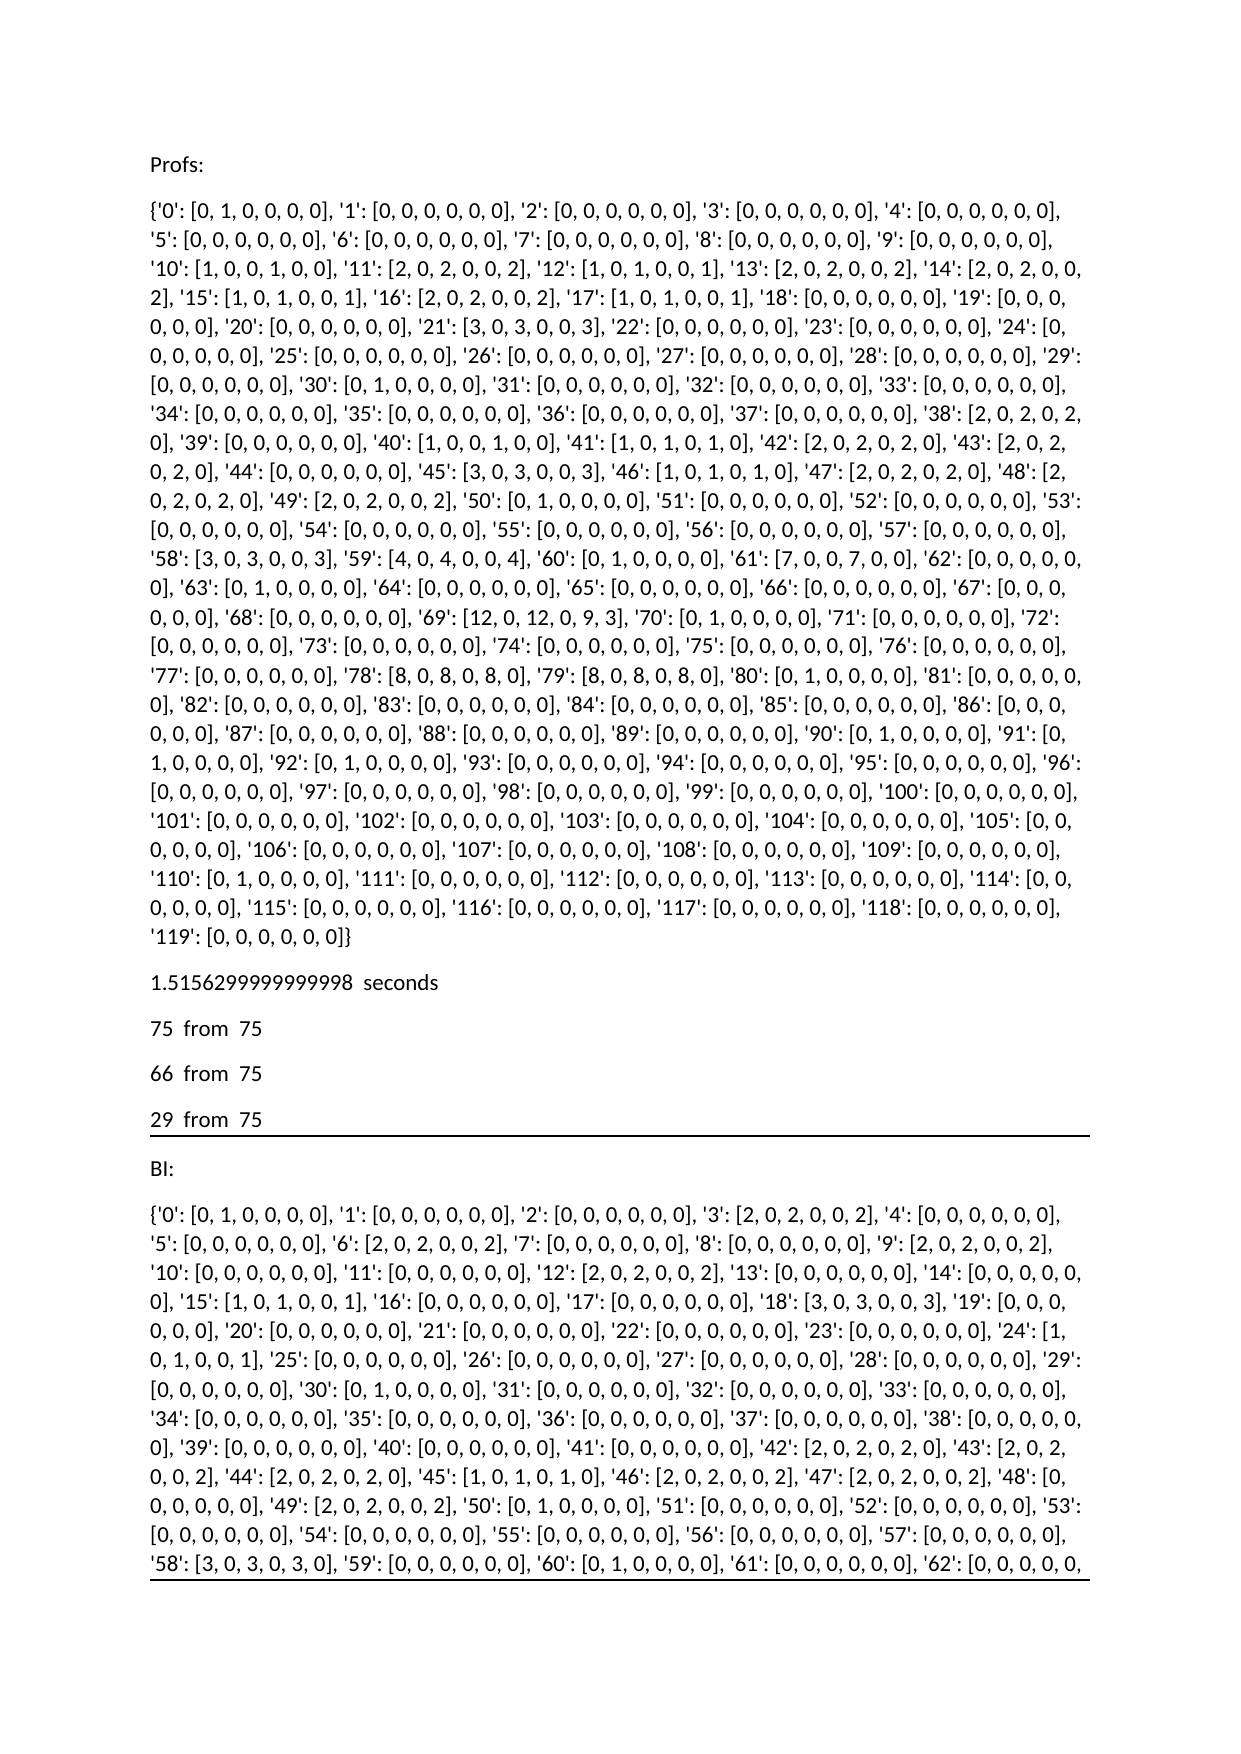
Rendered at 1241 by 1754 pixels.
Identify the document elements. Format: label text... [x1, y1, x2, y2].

text {'0': [0, 1, 0, 0, 0, 0], '1': [0, 0, 0, 0, 0, 0], '2': [0, 0, 0, 0, 0, 0], '3': [0, 0, 0, 0, 0, 0], '4': [0, 0, 0, 0, 0, 0], '5': [0, 0, 0, 0, 0, 0], '6': [0, 0, 0, 0, 0, 0], '7': [0, 0, 0, 0, 0, 0], '8': [0, 0, 0, 0, 0, 0], '9': [0, 0, 0, 0, 0, 0], '10': [1, 0, 0, 1, 0, 0], '11': [2, 0, 2, 0, 0, 2], '12': [1, 0, 1, 0, 0, 1], '13': [2, 0, 2, 0, 0, 2], '14': [2, 0, 2, 0, 0, 2], '15': [1, 0, 1, 0, 0, 1], '16': [2, 0, 2, 0, 0, 2], '17': [1, 0, 1, 0, 0, 1], '18': [0, 0, 0, 0, 0, 0], '19': [0, 0, 0, 0, 0, 0], '20': [0, 0, 0, 0, 0, 0], '21': [3, 0, 3, 0, 0, 3], '22': [0, 0, 0, 0, 0, 0], '23': [0, 0, 0, 0, 0, 0], '24': [0, 0, 0, 0, 0, 0], '25': [0, 0, 0, 0, 0, 0], '26': [0, 0, 0, 0, 0, 0], '27': [0, 0, 0, 0, 0, 0], '28': [0, 0, 0, 0, 0, 0], '29': [0, 0, 0, 0, 0, 0], '30': [0, 1, 0, 0, 0, 0], '31': [0, 0, 0, 0, 0, 0], '32': [0, 0, 0, 0, 0, 0], '33': [0, 0, 0, 0, 0, 0], '34': [0, 0, 0, 0, 0, 0], '35': [0, 0, 0, 0, 0, 0], '36': [0, 0, 0, 0, 0, 0], '37': [0, 0, 0, 0, 0, 0], '38': [2, 0, 2, 0, 2, 0], '39': [0, 0, 0, 0, 0, 0], '40': [1, 0, 0, 1, 0, 0], '41': [1, 0, 1, 0, 1, 0], '42': [2, 0, 2, 0, 2, 0], '43': [2, 0, 2, 0, 2, 0], '44': [0, 0, 0, 0, 0, 0], '45': [3, 0, 3, 0, 0, 3], '46': [1, 0, 1, 0, 1, 0], '47': [2, 0, 2, 0, 2, 0], '48': [2, 0, 2, 0, 2, 0], '49': [2, 0, 2, 0, 0, 2], '50': [0, 1, 0, 0, 0, 0], '51': [0, 0, 0, 0, 0, 0], '52': [0, 0, 0, 0, 0, 0], '53': [0, 0, 0, 0, 0, 0], '54': [0, 0, 0, 0, 0, 0], '55': [0, 0, 0, 0, 0, 0], '56': [0, 0, 0, 0, 0, 0], '57': [0, 0, 0, 0, 0, 0], '58': [3, 0, 3, 0, 0, 3], '59': [4, 0, 4, 0, 0, 4], '60': [0, 1, 0, 0, 0, 0], '61': [7, 0, 0, 7, 0, 0], '62': [0, 0, 0, 0, 0, 0], '63': [0, 1, 0, 0, 0, 0], '64': [0, 0, 0, 0, 0, 0], '65': [0, 0, 0, 0, 0, 0], '66': [0, 0, 0, 0, 0, 0], '67': [0, 0, 0, 0, 0, 0], '68': [0, 0, 0, 0, 0, 0], '69': [12, 0, 12, 0, 9, 3], '70': [0, 1, 0, 0, 0, 0], '71': [0, 0, 0, 0, 0, 0], '72': [0, 0, 0, 0, 0, 0], '73': [0, 0, 0, 0, 0, 0], '74': [0, 0, 0, 0, 0, 0], '75': [0, 0, 0, 0, 0, 0], '76': [0, 0, 0, 0, 0, 0], '77': [0, 0, 0, 0, 0, 0], '78': [8, 0, 8, 0, 8, 0], '79': [8, 0, 8, 0, 8, 0], '80': [0, 1, 0, 0, 0, 0], '81': [0, 0, 0, 0, 0, 0], '82': [0, 0, 0, 0, 0, 0], '83': [0, 0, 0, 0, 0, 0], '84': [0, 0, 0, 0, 0, 0], '85': [0, 0, 0, 0, 0, 0], '86': [0, 0, 0, 0, 0, 0], '87': [0, 0, 0, 0, 0, 0], '88': [0, 0, 0, 0, 0, 0], '89': [0, 0, 0, 0, 0, 0], '90': [0, 1, 0, 0, 0, 0], '91': [0, 1, 0, 0, 0, 0], '92': [0, 1, 0, 0, 0, 0], '93': [0, 0, 0, 0, 0, 0], '94': [0, 0, 0, 0, 0, 0], '95': [0, 0, 0, 0, 0, 0], '96': [0, 0, 0, 0, 0, 0], '97': [0, 0, 0, 0, 0, 0], '98': [0, 0, 0, 0, 0, 0], '99': [0, 0, 0, 0, 0, 0], '100': [0, 0, 0, 0, 0, 0], '101': [0, 0, 0, 0, 0, 0], '102': [0, 0, 0, 0, 0, 0], '103': [0, 0, 0, 0, 0, 0], '104': [0, 0, 0, 0, 0, 0], '105': [0, 0, 0, 0, 0, 0], '106': [0, 0, 0, 0, 0, 0], '107': [0, 0, 0, 0, 0, 0], '108': [0, 0, 0, 0, 0, 0], '109': [0, 0, 0, 0, 0, 0], '110': [0, 1, 0, 0, 0, 0], '111': [0, 0, 0, 0, 0, 0], '112': [0, 0, 0, 0, 0, 0], '113': [0, 0, 0, 0, 0, 0], '114': [0, 0, 0, 0, 0, 0], '115': [0, 0, 0, 0, 0, 0], '116': [0, 0, 0, 0, 0, 0], '117': [0, 0, 0, 0, 0, 0], '118': [0, 0, 0, 0, 0, 0], '119': [0, 0, 0, 0, 0, 0]} [150, 196, 1090, 950]
text BI: [150, 1154, 1090, 1183]
text {'0': [0, 1, 0, 0, 0, 0], '1': [0, 0, 0, 0, 0, 0], '2': [0, 0, 0, 0, 0, 0], '3': [2, 0, 2, 0, 0, 2], '4': [0, 0, 0, 0, 0, 0], '5': [0, 0, 0, 0, 0, 0], '6': [2, 0, 2, 0, 0, 2], '7': [0, 0, 0, 0, 0, 0], '8': [0, 0, 0, 0, 0, 0], '9': [2, 0, 2, 0, 0, 2], '10': [0, 0, 0, 0, 0, 0], '11': [0, 0, 0, 0, 0, 0], '12': [2, 0, 2, 0, 0, 2], '13': [0, 0, 0, 0, 0, 0], '14': [0, 0, 0, 0, 0, 0], '15': [1, 0, 1, 0, 0, 1], '16': [0, 0, 0, 0, 0, 0], '17': [0, 0, 0, 0, 0, 0], '18': [3, 0, 3, 0, 0, 3], '19': [0, 0, 0, 0, 0, 0], '20': [0, 0, 0, 0, 0, 0], '21': [0, 0, 0, 0, 0, 0], '22': [0, 0, 0, 0, 0, 0], '23': [0, 0, 0, 0, 0, 0], '24': [1, 0, 1, 0, 0, 1], '25': [0, 0, 0, 0, 0, 0], '26': [0, 0, 0, 0, 0, 0], '27': [0, 0, 0, 0, 0, 0], '28': [0, 0, 0, 0, 0, 0], '29': [0, 0, 0, 0, 0, 0], '30': [0, 1, 0, 0, 0, 0], '31': [0, 0, 0, 0, 0, 0], '32': [0, 0, 0, 0, 0, 0], '33': [0, 0, 0, 0, 0, 0], '34': [0, 0, 0, 0, 0, 0], '35': [0, 0, 0, 0, 0, 0], '36': [0, 0, 0, 0, 0, 0], '37': [0, 0, 0, 0, 0, 0], '38': [0, 0, 0, 0, 0, 0], '39': [0, 0, 0, 0, 0, 0], '40': [0, 0, 0, 0, 0, 0], '41': [0, 0, 0, 0, 0, 0], '42': [2, 0, 2, 0, 2, 0], '43': [2, 0, 2, 0, 0, 2], '44': [2, 0, 2, 0, 2, 0], '45': [1, 0, 1, 0, 1, 0], '46': [2, 0, 2, 0, 0, 2], '47': [2, 0, 2, 0, 0, 2], '48': [0, 0, 0, 0, 0, 0], '49': [2, 0, 2, 0, 0, 2], '50': [0, 1, 0, 0, 0, 0], '51': [0, 0, 0, 0, 0, 0], '52': [0, 0, 0, 0, 0, 0], '53': [0, 0, 0, 0, 0, 0], '54': [0, 0, 0, 0, 0, 0], '55': [0, 0, 0, 0, 0, 0], '56': [0, 0, 0, 0, 0, 0], '57': [0, 0, 0, 0, 0, 0], '58': [3, 0, 3, 0, 3, 0], '59': [0, 0, 0, 0, 0, 0], '60': [0, 1, 0, 0, 0, 0], '61': [0, 0, 0, 0, 0, 0], '62': [0, 0, 0, 0, 0, [150, 1200, 1090, 1579]
text 1.5156299999999998 seconds [150, 968, 1090, 996]
text 66 from 75 [150, 1059, 1090, 1087]
text 75 from 75 [150, 1014, 1090, 1042]
text Profs: [150, 150, 1090, 178]
text 29 from 75 [150, 1105, 1090, 1135]
